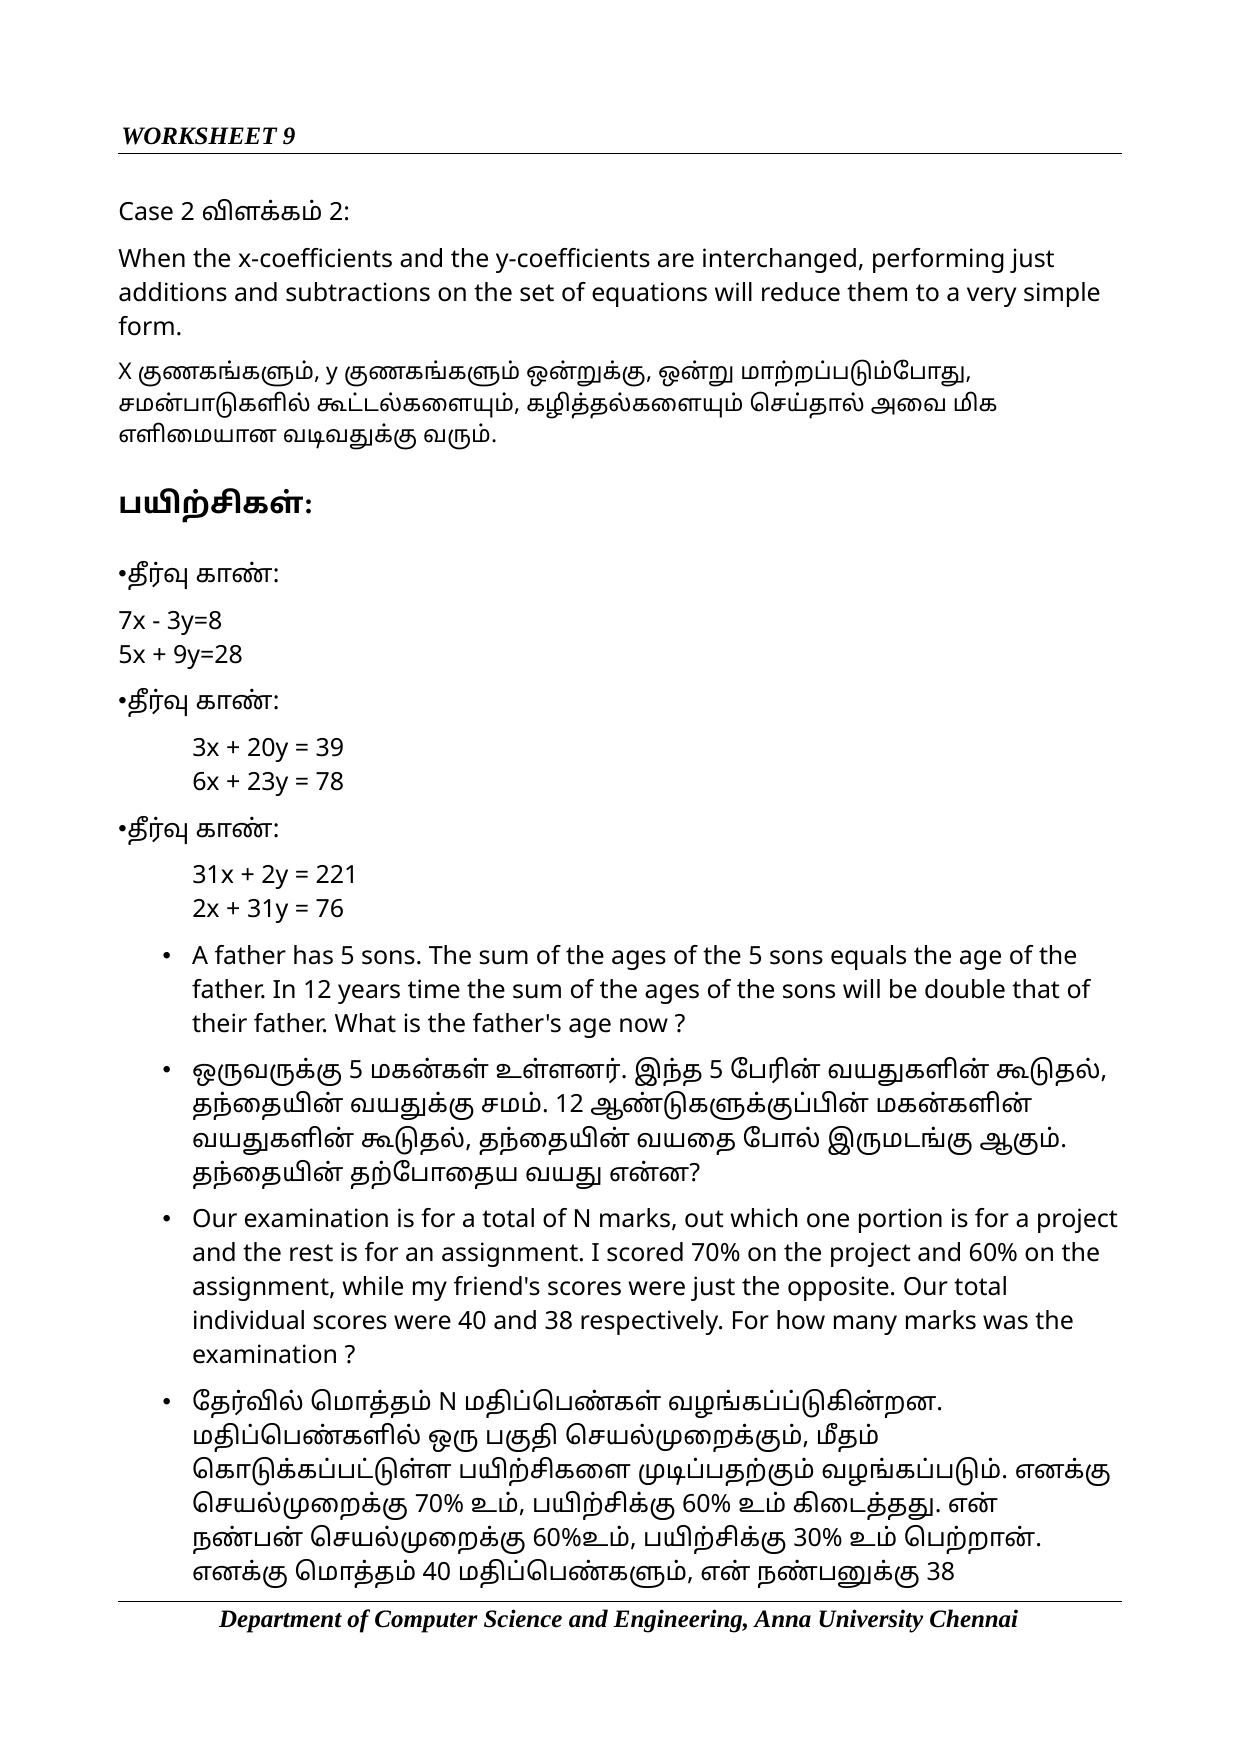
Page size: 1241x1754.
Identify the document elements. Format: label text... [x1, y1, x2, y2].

list 7x - 3y=8 5x + 9y=28 [118, 602, 1122, 671]
text When the x-coefficients and the y-coefficients are interchanged, performing just additions and subtractions on the set of equations will reduce them to a very simple form. [118, 241, 1122, 343]
list A father has 5 sons. The sum of the ages of the 5 sons equals the age of the father. In 12 years time the sum of the ages of the sons will be double that of their father. What is the father's age now ? [162, 937, 1122, 1039]
text 31x + 2y = 221 2x + 31y = 76 [118, 857, 1122, 925]
list ஒருவருக்கு 5 மகன்கள் உள்ளனர். இந்த 5 பேரின் வயதுகளின் கூடுதல், தந்தையின் வயதுக்கு சமம். 12 ஆண்டுகளுக்குப்பின் மகன்களின் வயதுகளின் கூடுதல், தந்தையின் வயதை போல் இருமடங்கு ஆகும். தந்தையின் தற்போதைய வயது என்ன? [162, 1052, 1122, 1188]
text Case 2 விளக்கம் 2: [118, 194, 1122, 228]
list தீர்வு காண்: [118, 556, 1122, 590]
list தேர்வில் மொத்தம் N மதிப்பெண்கள் வழங்கப்ப்டுகின்றன. மதிப்பெண்களில் ஒரு பகுதி செயல்முறைக்கும், மீதம் கொடுக்கப்பட்டுள்ள பயிற்சிகளை முடிப்பதற்கும் வழங்கப்படும். எனக்கு செயல்முறைக்கு 70% உம், பயிற்சிக்கு 60% உம் கிடைத்தது. என் நண்பன் செயல்முறைக்கு 60%உம், பயிற்சிக்கு 30% உம் பெற்றான். எனக்கு மொத்தம் 40 மதிப்பெண்களும், என் நண்பனுக்கு 38 [162, 1384, 1122, 1588]
text பயிற்சிகள்: [118, 483, 1122, 522]
text X குணகங்களும், y குணகங்களும் ஒன்றுக்கு, ஒன்று மாற்றப்படும்போது, சமன்பாடுகளில் கூட்டல்களையும், கழித்தல்களையும் செய்தால் அவை மிக எளிமையான வடிவதுக்கு வரும். [118, 355, 1122, 449]
list தீர்வு காண்: [118, 683, 1122, 717]
list தீர்வு காண்: [118, 810, 1122, 844]
text 3x + 20y = 39 6x + 23y = 78 [118, 729, 1122, 798]
list Our examination is for a total of N marks, out which one portion is for a project and the rest is for an assignment. I scored 70% on the project and 60% on the assignment, while my friend's scores were just the opposite. Our total individual scores were 40 and 38 respectively. For how many marks was the examination ? [162, 1201, 1122, 1371]
